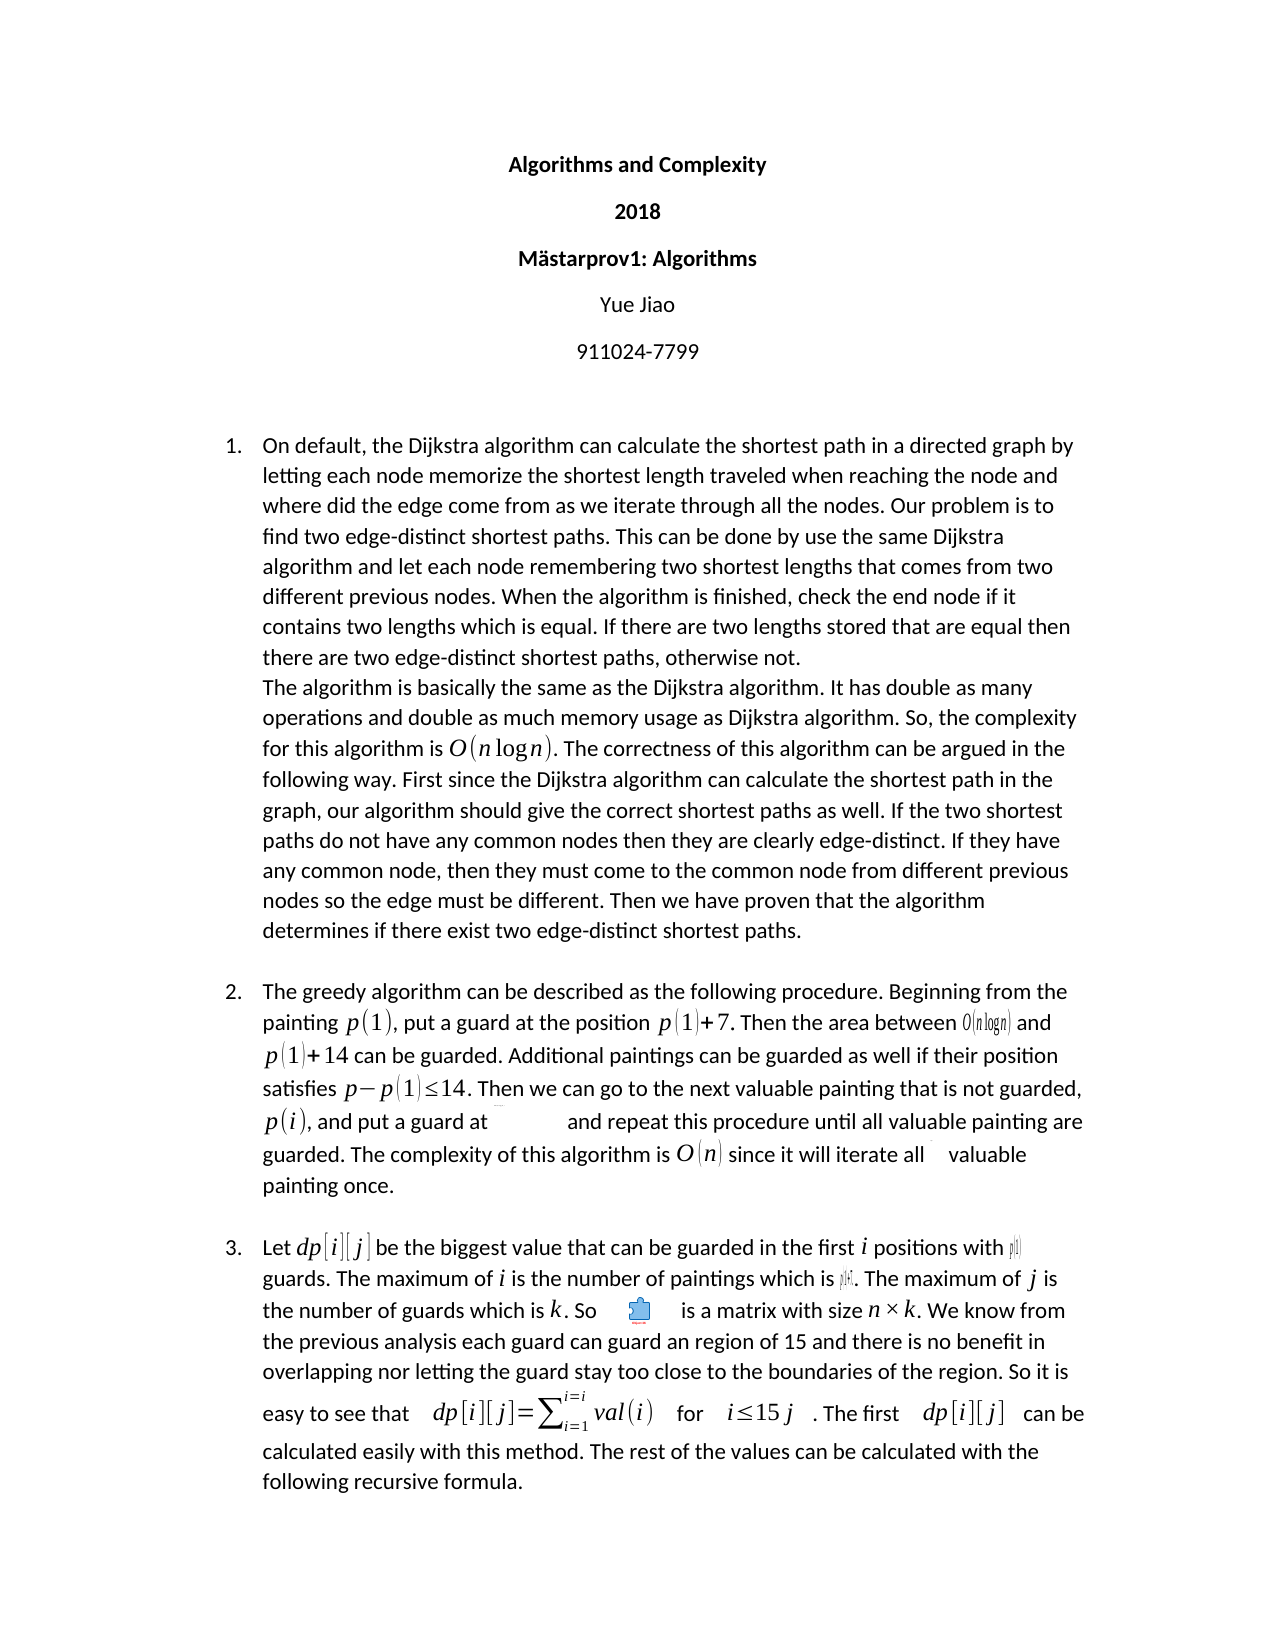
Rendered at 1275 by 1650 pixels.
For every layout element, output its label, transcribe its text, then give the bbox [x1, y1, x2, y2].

text Yue Jiao [187, 291, 1087, 319]
text Mästarprov1: Algorithms [187, 244, 1087, 272]
list Let be the biggest value that can be guarded in the first positions with guards. The maximum of is the number of paintings which is . The maximum of is the number of guards which is . So is a matrix with size . We know from the previous analysis each guard can guard an region of 15 and there is no benefit in overlapping nor letting the guard stay too close to the boundaries of the region. So it is easy to see that for . The first can be calculated easily with this method. The rest of the values can be calculated with the following recursive formula. [225, 1232, 1087, 1495]
list On default, the Dijkstra algorithm can calculate the shortest path in a directed graph by letting each node memorize the shortest length traveled when reaching the node and where did the edge come from as we iterate through all the nodes. Our problem is to find two edge-distinct shortest paths. This can be done by use the same Dijkstra algorithm and let each node remembering two shortest lengths that comes from two different previous nodes. When the algorithm is finished, check the end node if it contains two lengths which is equal. If there are two lengths stored that are equal then there are two edge-distinct shortest paths, otherwise not. [225, 431, 1087, 671]
list The greedy algorithm can be described as the following procedure. Beginning from the painting , put a guard at the position Then the area between and can be guarded. Additional paintings can be guarded as well if their position satisfies . Then we can go to the next valuable painting that is not guarded, , and put a guard at and repeat this procedure until all valuable painting are guarded. The complexity of this algorithm is since it will iterate all valuable painting once. [225, 977, 1087, 1199]
list The algorithm is basically the same as the Dijkstra algorithm. It has double as many operations and double as much memory usage as Dijkstra algorithm. So, the complexity for this algorithm is . The correctness of this algorithm can be argued in the following way. First since the Dijkstra algorithm can calculate the shortest path in the graph, our algorithm should give the correct shortest paths as well. If the two shortest paths do not have any common nodes then they are clearly edge-distinct. If they have any common node, then they must come to the common node from different previous nodes so the edge must be different. Then we have proven that the algorithm determines if there exist two edge-distinct shortest paths. [262, 673, 1087, 944]
text 911024-7799 [187, 337, 1087, 366]
text 2018 [187, 197, 1087, 225]
text Algorithms and Complexity [187, 150, 1087, 178]
